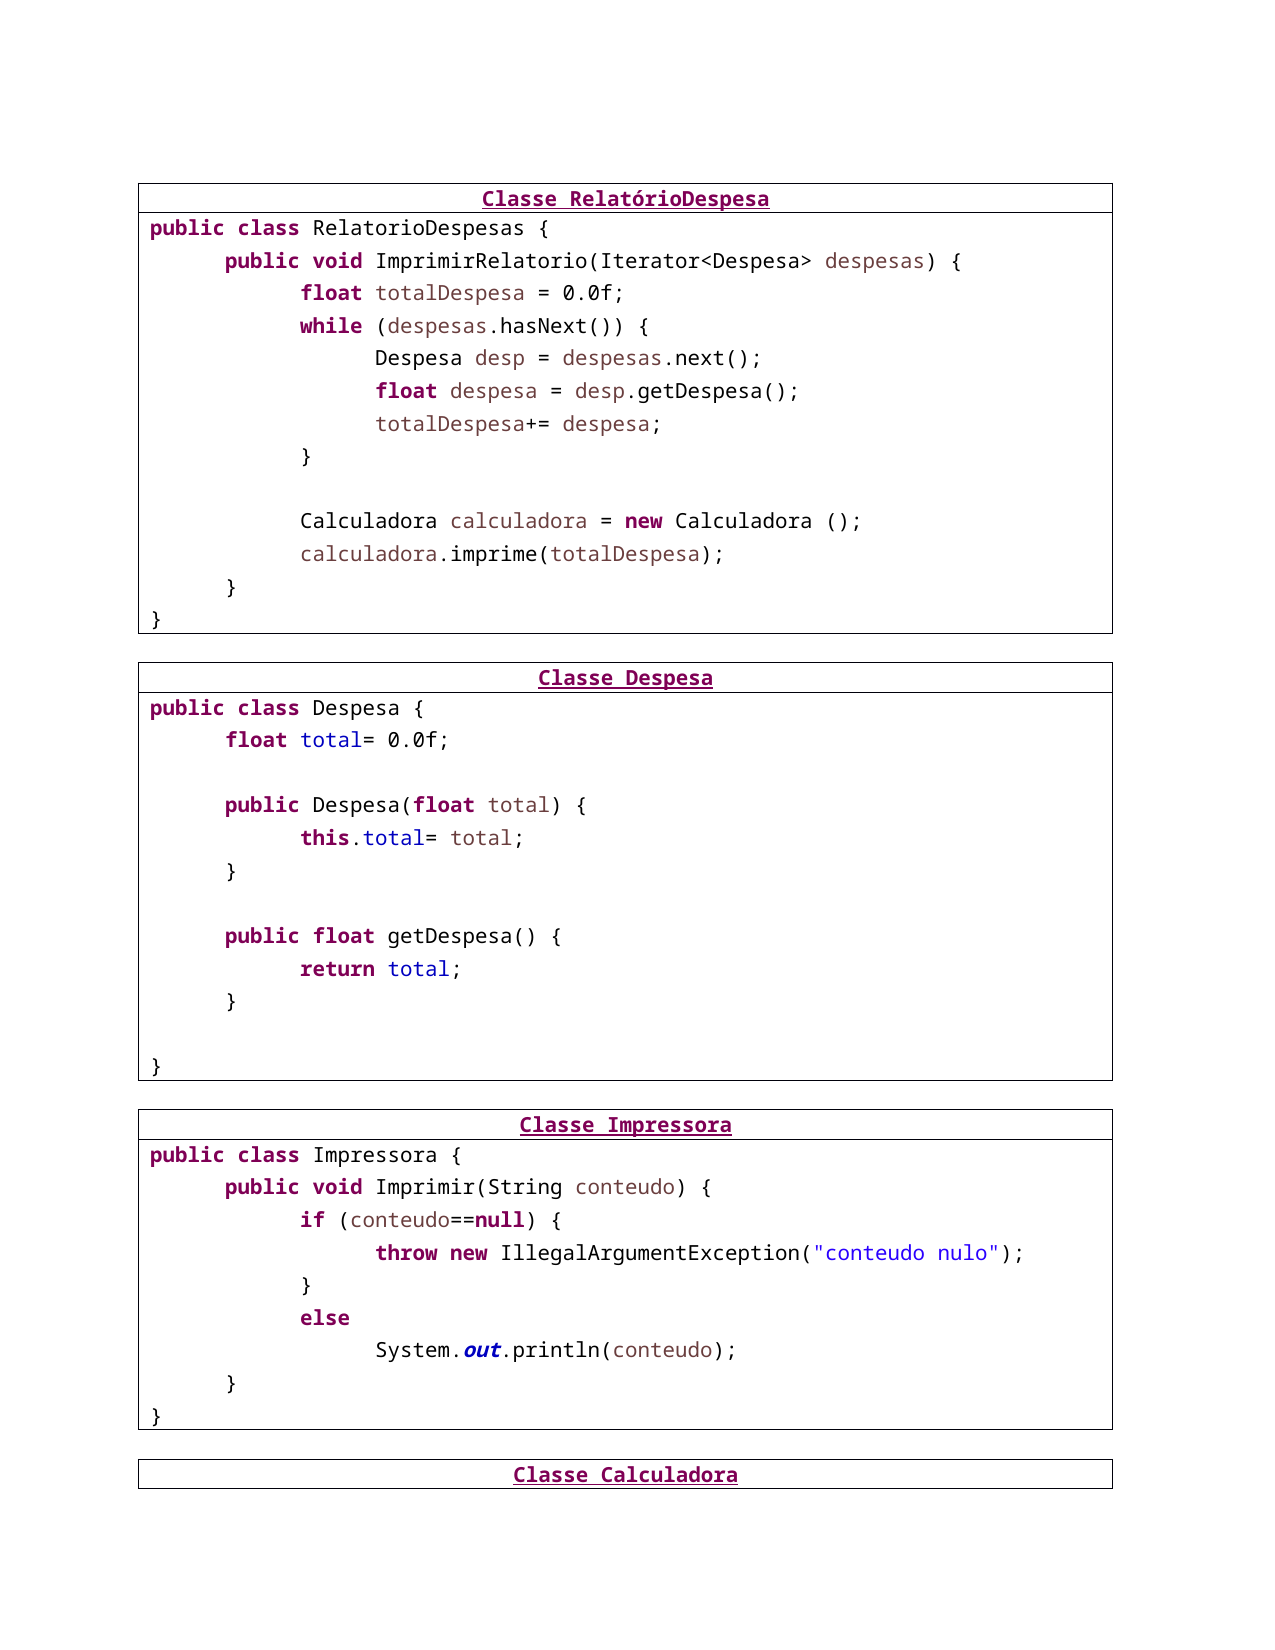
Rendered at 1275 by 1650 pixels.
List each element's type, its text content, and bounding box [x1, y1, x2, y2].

table_header Classe RelatórioDespesa [139, 184, 1112, 212]
table_header Classe Despesa [139, 663, 1112, 692]
table_cell public class Impressora { public void Imprimir(String conteudo) { if (conteudo==null) { throw new IllegalArgumentException("conteudo nulo"); } else System.out.println(conteudo); } } [139, 1140, 1112, 1429]
table_cell public class Despesa { float total= 0.0f; public Despesa(float total) { this.total= total; } public float getDespesa() { return total; } } [139, 693, 1112, 1080]
table_header Classe Calculadora [139, 1460, 1112, 1488]
table_header Classe Impressora [139, 1110, 1112, 1139]
table_cell public class RelatorioDespesas { public void ImprimirRelatorio(Iterator<Despesa> despesas) { float totalDespesa = 0.0f; while (despesas.hasNext()) { Despesa desp = despesas.next(); float despesa = desp.getDespesa(); totalDespesa+= despesa; } Calculadora calculadora = new Calculadora (); calculadora.imprime(totalDespesa); } } [139, 213, 1112, 633]
